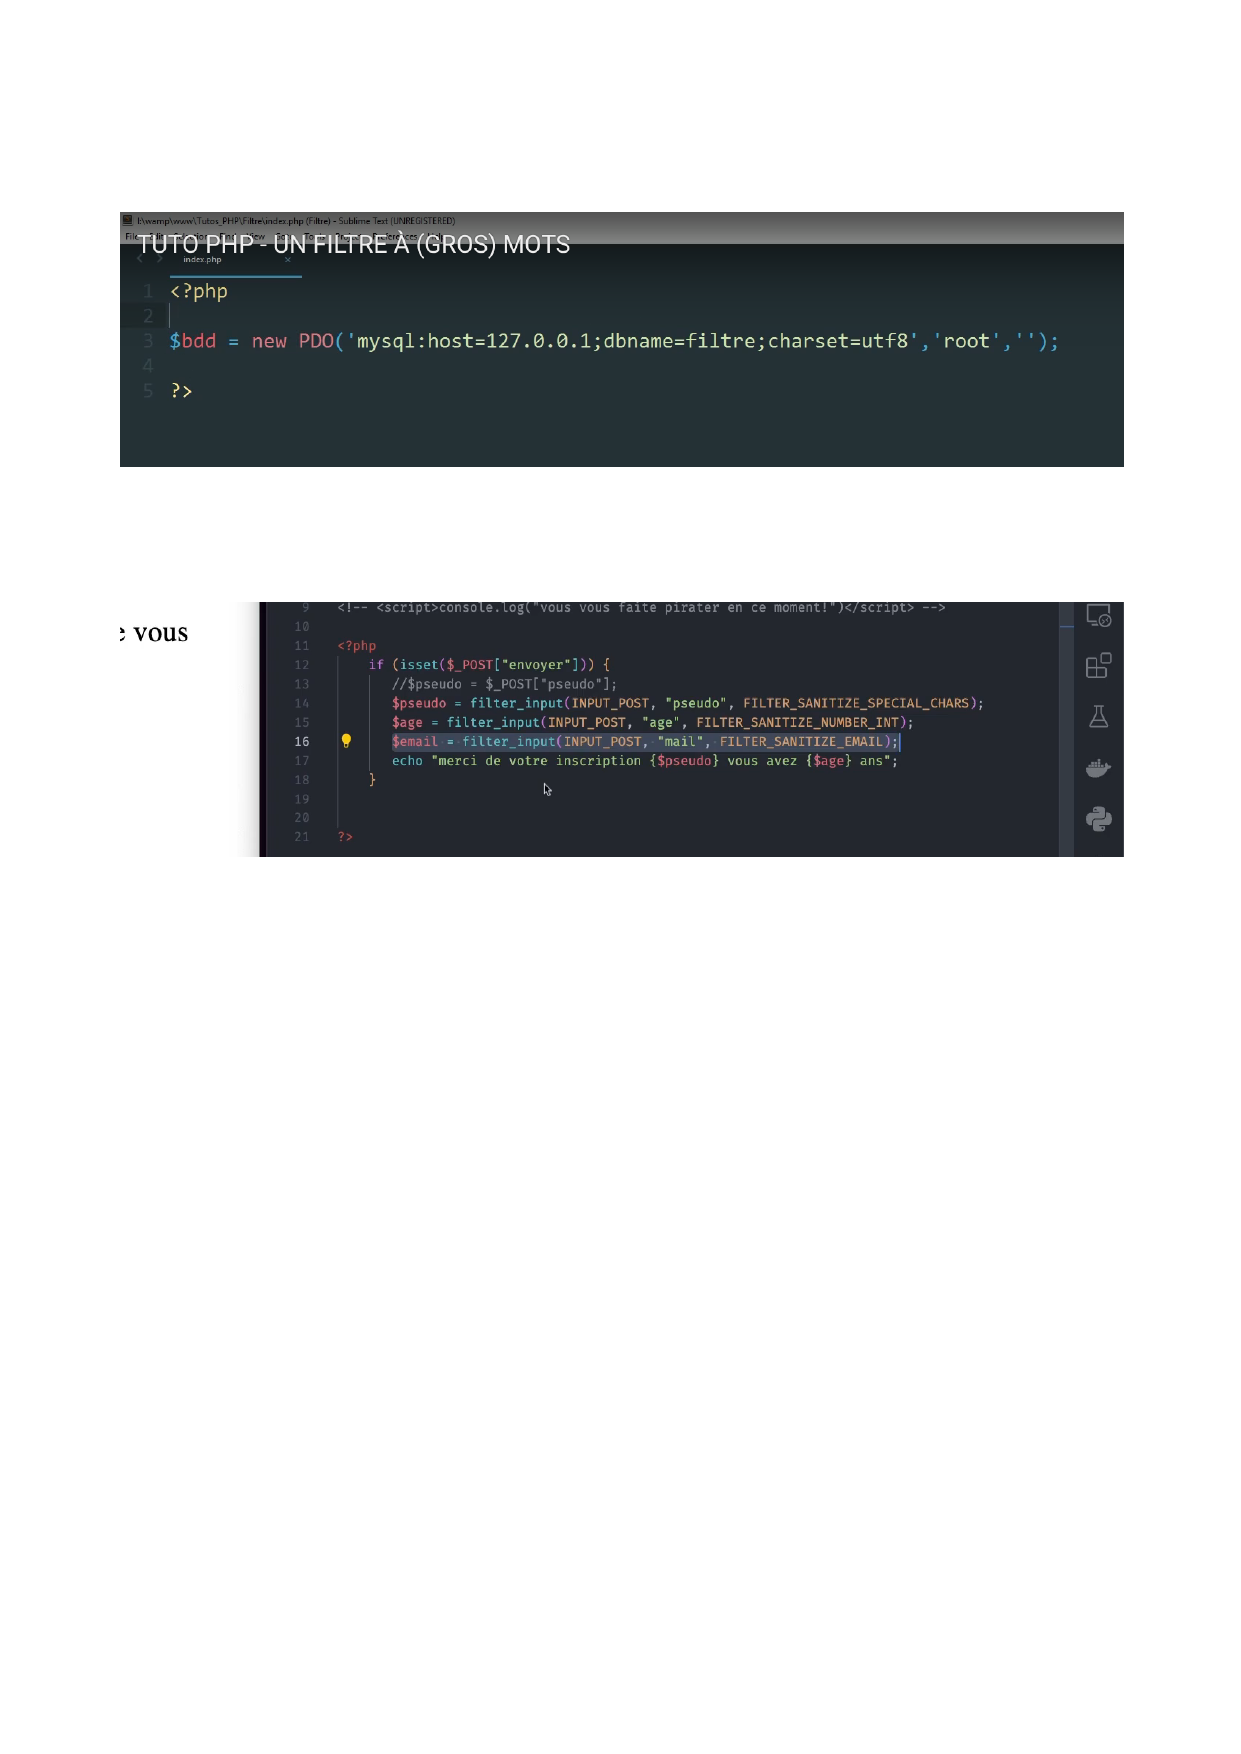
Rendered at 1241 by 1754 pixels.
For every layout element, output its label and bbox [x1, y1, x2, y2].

picture [120, 602, 1124, 857]
picture [120, 212, 1124, 467]
